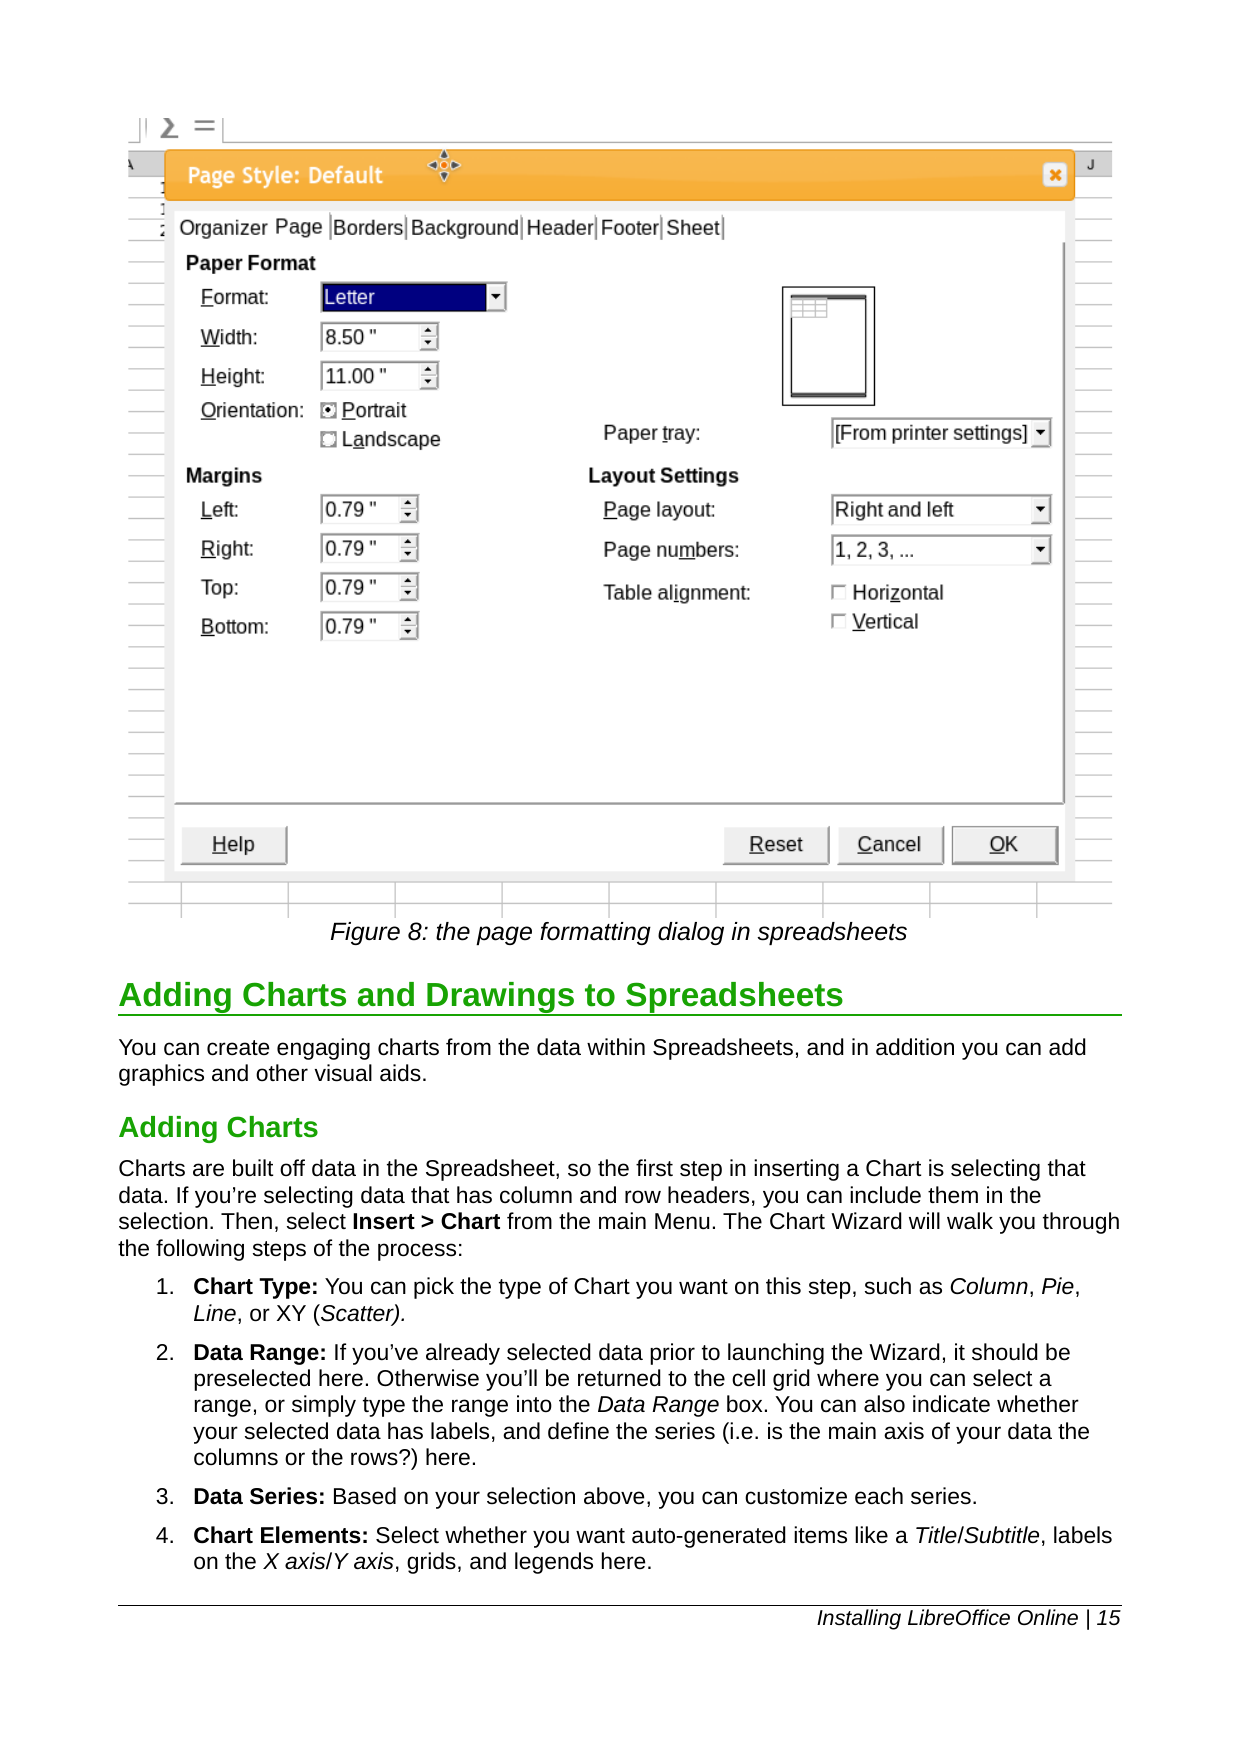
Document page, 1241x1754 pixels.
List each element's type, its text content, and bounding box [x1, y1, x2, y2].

subtitle Adding Charts and Drawings to Spreadsheets [118, 976, 1122, 1014]
text Charts are built off data in the Spreadsheet, so the first step in inserting a Chart is selecting that data. If you’re selecting data that has column and row headers, you can include them in the selection. Then, select Insert > Chart from the main Menu. The Chart Wizard will walk you through the following steps of the process: [118, 1155, 1122, 1261]
picture [128, 118, 1113, 918]
text You can create engaging charts from the data within Spreadsheets, and in addition you can add graphics and other visual aids. [118, 1034, 1122, 1086]
text Figure 8: the page formatting dialog in spreadsheets [118, 118, 1122, 946]
list Data Range: If you’ve already selected data prior to launching the Wizard, it should be preselected here. Otherwise you’ll be returned to the cell grid where you can select a range, or simply type the range into the Data Range box. You can also indicate whether your selected data has labels, and define the series (i.e. is the main axis of your data the columns or the rows?) here. [156, 1338, 1122, 1470]
list Data Series: Based on your selection above, you can customize each series. [156, 1483, 1122, 1509]
list Chart Elements: Select whether you want auto-generated items like a Title/Subtitle, labels on the X axis/Y axis, grids, and legends here. [156, 1522, 1122, 1574]
subtitle Adding Charts [118, 1110, 1122, 1144]
list Chart Type: You can pick the type of Chart you want on this step, such as Column, Pie, Line, or XY (Scatter). [156, 1273, 1122, 1326]
